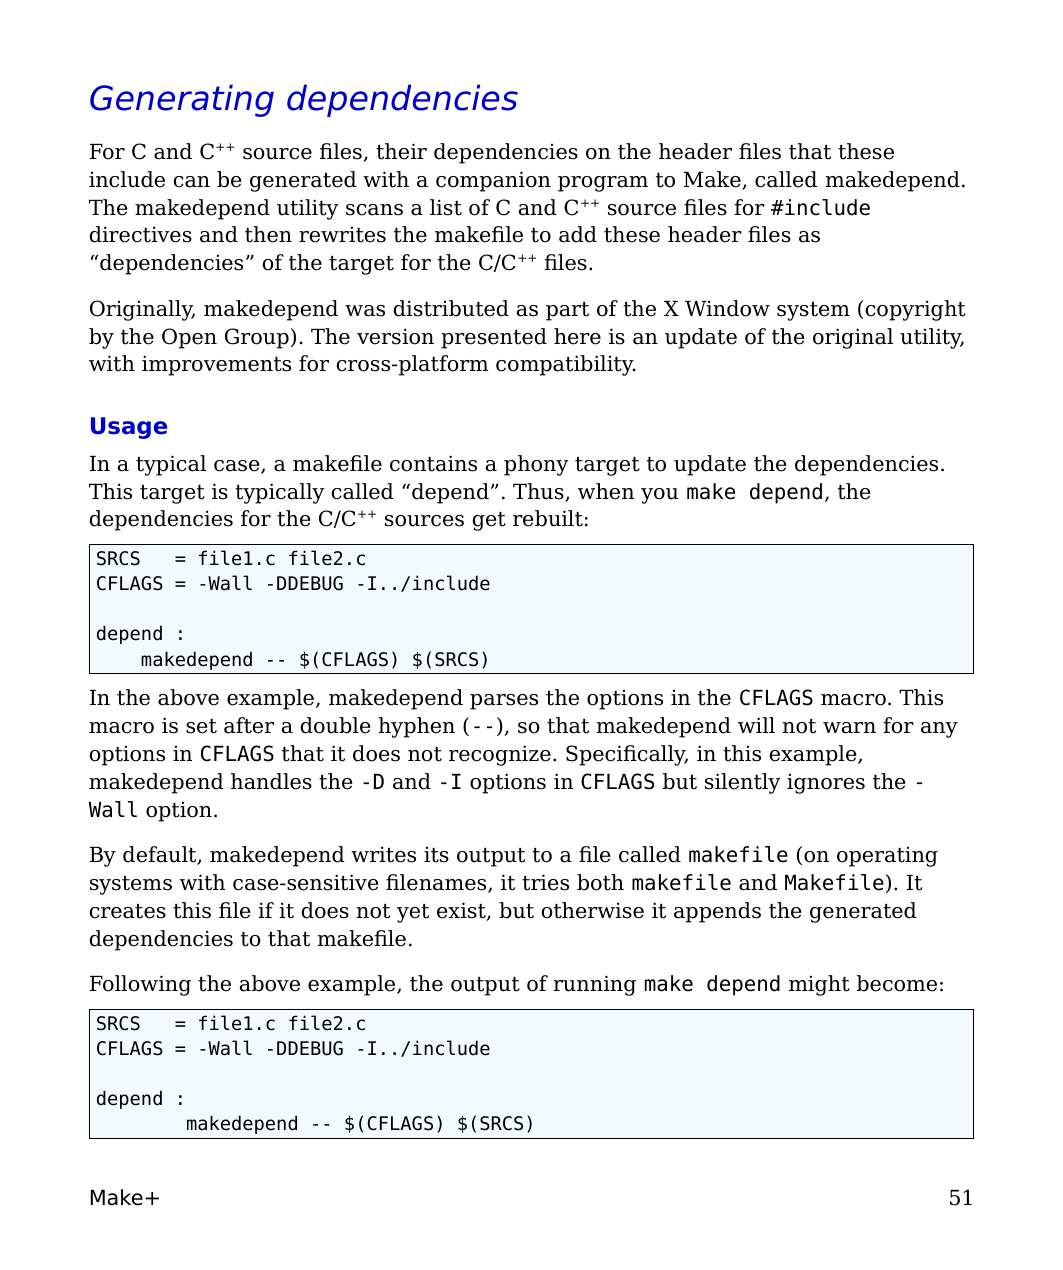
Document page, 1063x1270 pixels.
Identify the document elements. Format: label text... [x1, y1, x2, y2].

text depend : [90, 619, 973, 644]
text Following the above example, the output of running make depend might become: [88, 972, 974, 996]
text CFLAGS = -Wall -DDEBUG -I../include [90, 569, 973, 594]
text SRCS = file1.c file2.c [90, 545, 973, 569]
text SRCS = file1.c file2.c [90, 1010, 973, 1034]
text makedepend -- $(CFLAGS) $(SRCS) [90, 1109, 973, 1138]
subtitle Generating dependencies [88, 80, 974, 119]
text CFLAGS = -Wall -DDEBUG -I../include [90, 1034, 973, 1059]
text In a typical case, a makefile contains a phony target to update the dependencies. This target is typically called “depend”. Thus, when you make depend, the dependencies for the C/C++ sources get rebuilt: [88, 452, 974, 532]
text In the above example, makedepend parses the options in the CFLAGS macro. This macro is set after a double hyphen (--), so that makedepend will not warn for any options in CFLAGS that it does not recognize. Specifically, in this example, makedepend handles the -D and -I options in CFLAGS but silently ignores the -Wall option. [88, 686, 974, 822]
subtitle Usage [88, 413, 974, 439]
text depend : [90, 1084, 973, 1109]
text Originally, makedepend was distributed as part of the X Window system (copyright by the Open Group). The version presented here is an update of the original utility, with improvements for cross-platform compatibility. [88, 297, 974, 377]
text makedepend -- $(CFLAGS) $(SRCS) [90, 644, 973, 673]
text For C and C++ source files, their dependencies on the header files that these include can be generated with a companion program to Make, called makedepend. The makedepend utility scans a list of C and C++ source files for #include directives and then rewrites the makefile to add these header files as “dependencies” of the target for the C/C++ files. [88, 140, 974, 276]
text By default, makedepend writes its output to a file called makefile (on operating systems with case-sensitive filenames, it tries both makefile and Makefile). It creates this file if it does not yet exist, but otherwise it appends the generated dependencies to that makefile. [88, 843, 974, 951]
